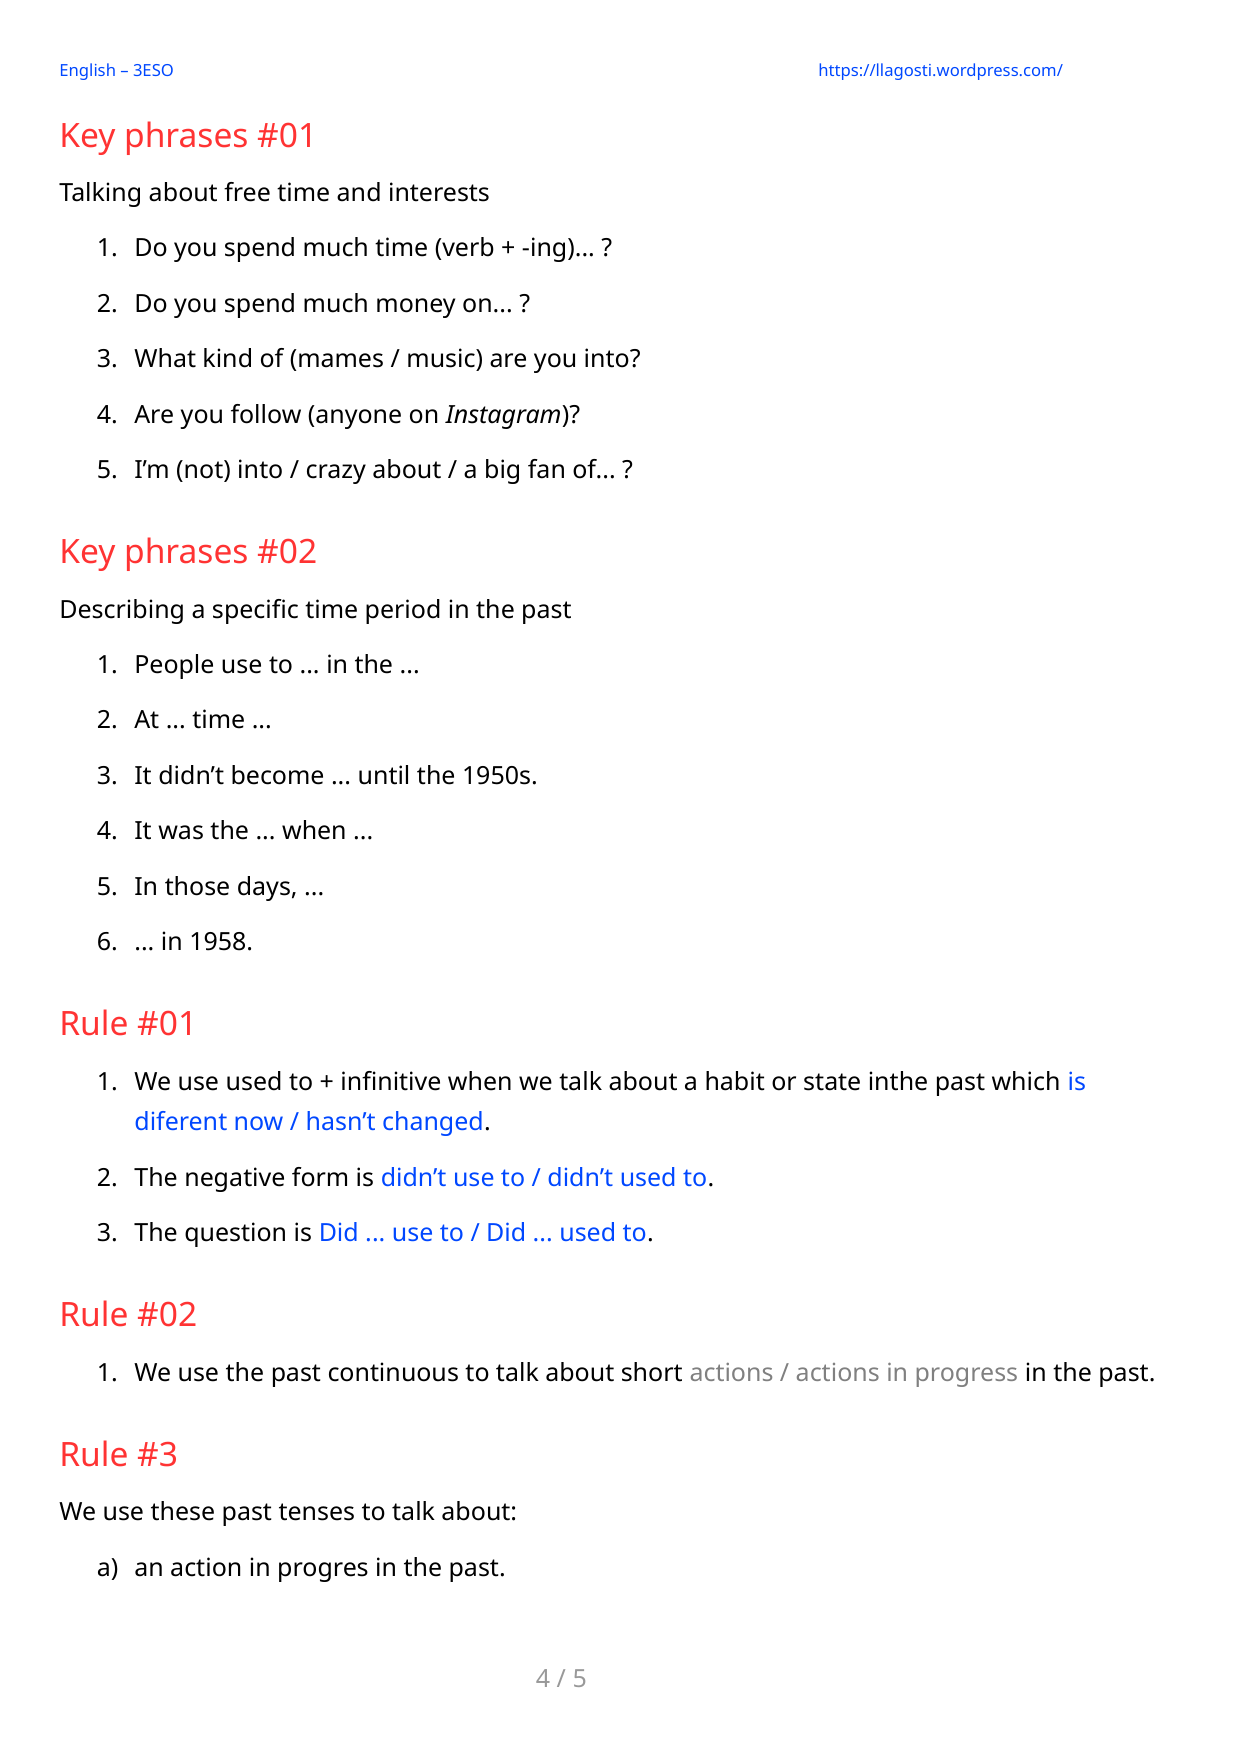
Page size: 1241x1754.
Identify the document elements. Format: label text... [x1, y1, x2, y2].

text Describing a specific time period in the past [59, 591, 1181, 625]
text We use these past tenses to talk about: [59, 1494, 1181, 1528]
text Talking about free time and interests [59, 175, 1181, 209]
subtitle Rule #3 [59, 1430, 1181, 1476]
list What kind of (mames / music) are you into? [97, 341, 1181, 375]
subtitle Key phrases #02 [59, 528, 1181, 573]
subtitle Key phrases #01 [59, 111, 1181, 157]
subtitle Rule #02 [59, 1291, 1181, 1337]
list We use used to + infinitive when we talk about a habit or state inthe past which is diferent now / hasn’t changed. [97, 1063, 1181, 1138]
list The question is Did ... use to / Did ... used to. [97, 1215, 1181, 1249]
list At ... time ... [97, 702, 1181, 736]
list In those days, ... [97, 868, 1181, 902]
list I’m (not) into / crazy about / a big fan of... ? [97, 452, 1181, 486]
list People use to ... in the ... [97, 647, 1181, 681]
list Do you spend much money on... ? [97, 286, 1181, 319]
list ... in 1958. [97, 924, 1181, 958]
list Do you spend much time (verb + -ing)... ? [97, 230, 1181, 264]
list The negative form is didn’t use to / didn’t used to. [97, 1159, 1181, 1193]
subtitle Rule #01 [59, 1000, 1181, 1046]
list an action in progres in the past. [97, 1549, 1181, 1583]
list It didn’t become ... until the 1950s. [97, 757, 1181, 792]
list Are you follow (anyone on Instagram)? [97, 396, 1181, 430]
list We use the past continuous to talk about short actions / actions in progress in the past. [97, 1354, 1181, 1388]
list It was the ... when ... [97, 813, 1181, 847]
